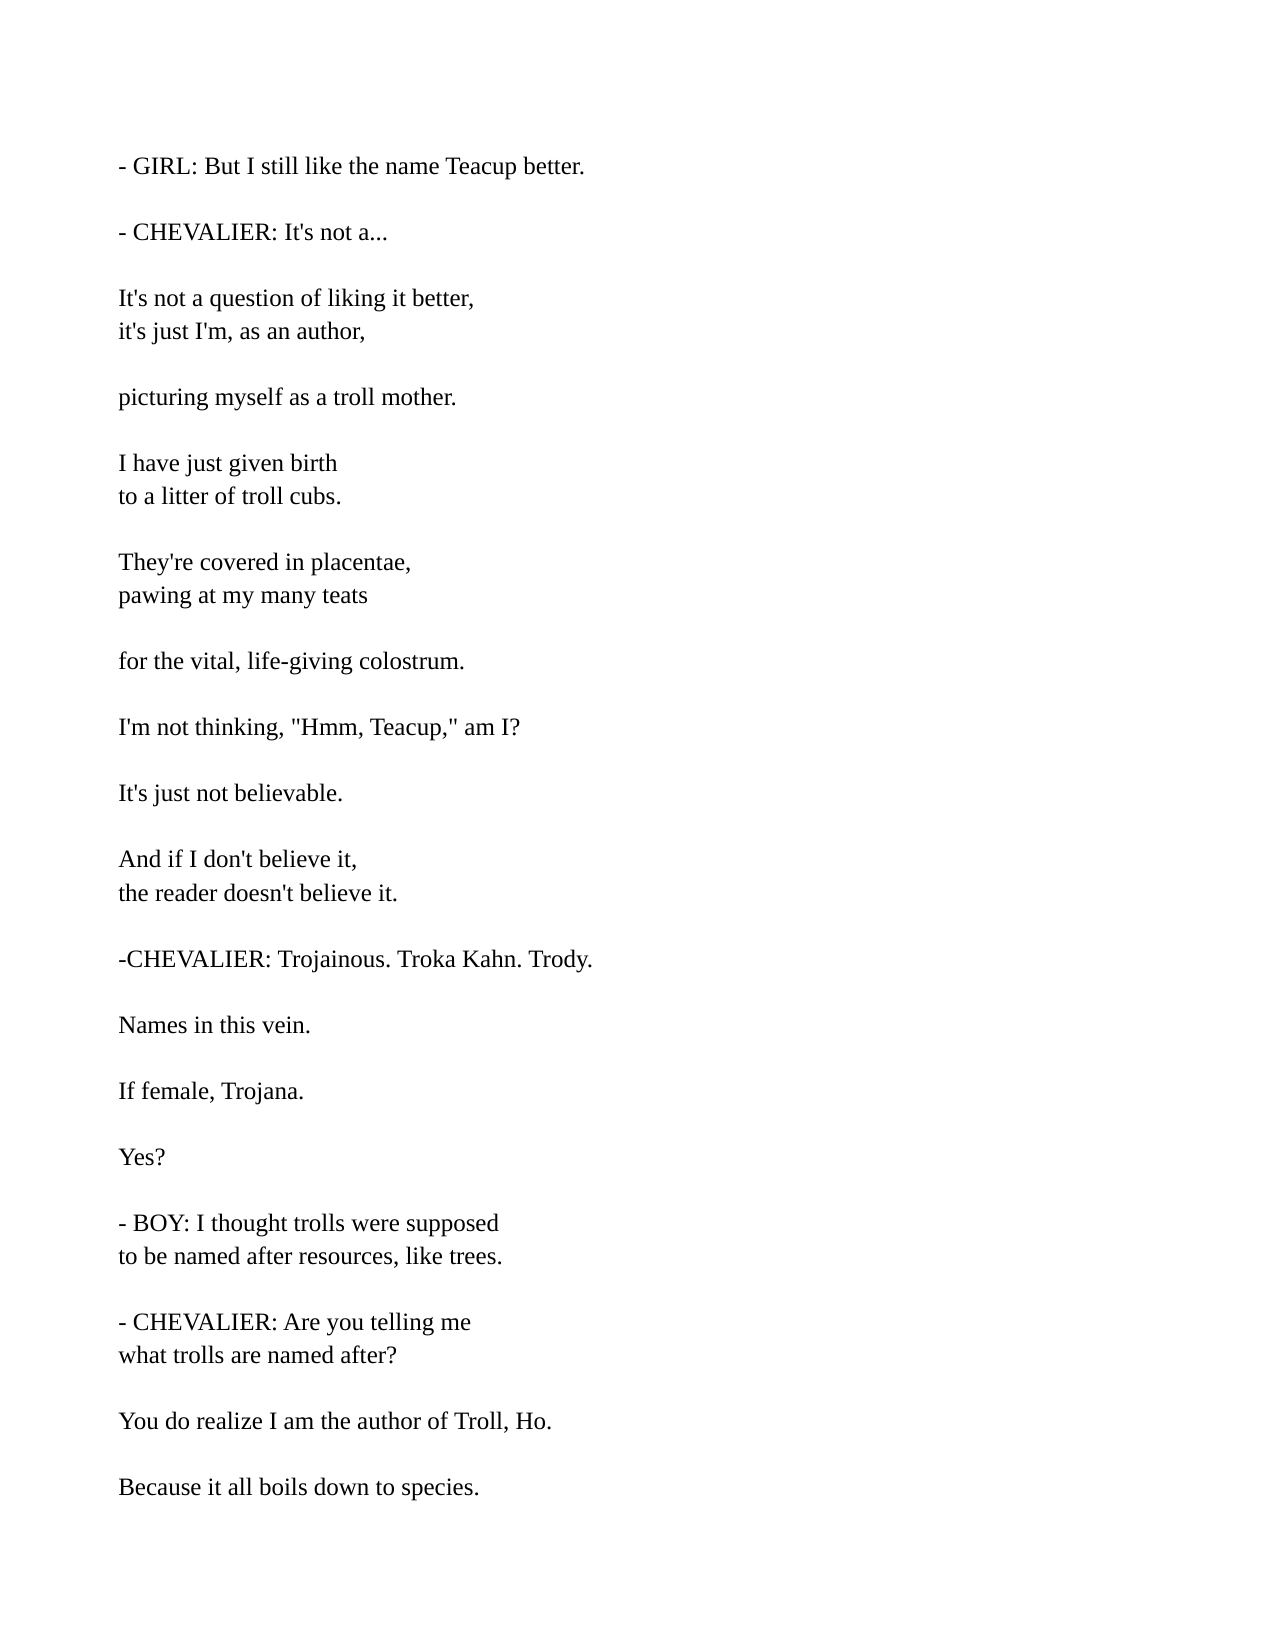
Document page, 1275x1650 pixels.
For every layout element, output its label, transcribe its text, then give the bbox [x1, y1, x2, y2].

text - GIRL: But I still like the name Teacup better. - CHEVALIER: It's not a... It's not a question of liking it better, it's just I'm, as an author, picturing myself as a troll mother. I have just given birth to a litter of troll cubs. They're covered in placentae, pawing at my many teats for the vital, life-giving colostrum. I'm not thinking, "Hmm, Teacup," am I? It's just not believable. And if I don't believe it, the reader doesn't believe it. -CHEVALIER: Trojainous. Troka Kahn. Trody. Names in this vein. If female, Trojana. Yes? - BOY: I thought trolls were supposed to be named after resources, like trees. - CHEVALIER: Are you telling me what trolls are named after? You do realize I am the author of Troll, Ho. Because it all boils down to species. [118, 118, 1157, 1501]
